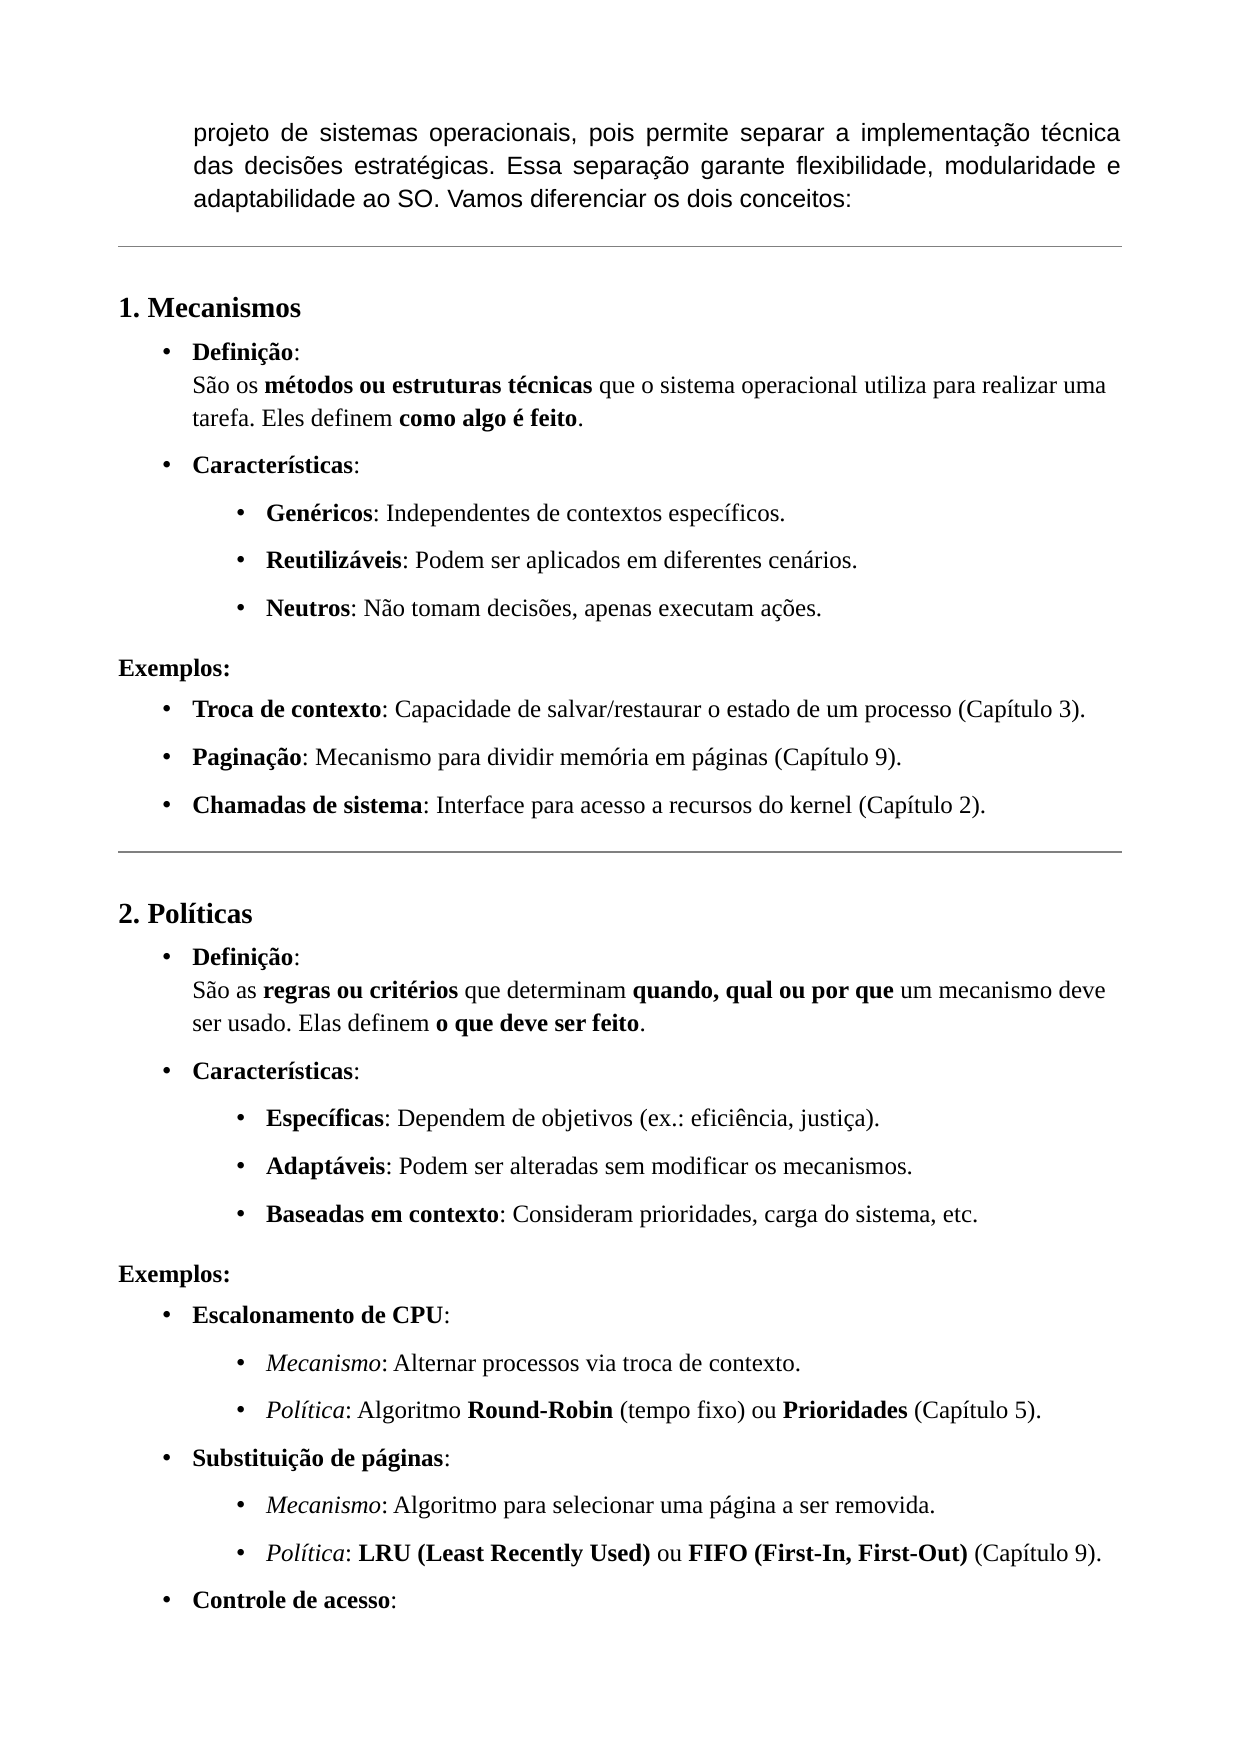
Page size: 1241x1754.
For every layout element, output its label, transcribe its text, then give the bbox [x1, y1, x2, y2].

list Escalonamento de CPU: [162, 1300, 1122, 1329]
subtitle Exemplos: [118, 1259, 1122, 1287]
list Características: [162, 1056, 1122, 1084]
list projeto de sistemas operacionais, pois permite separar a implementação técnica das decisões estratégicas. Essa separação garante flexibilidade, modularidade e adaptabilidade ao SO. Vamos diferenciar os dois conceitos: [156, 118, 1122, 213]
subtitle 1. Mecanismos [118, 291, 1122, 324]
list Genéricos: Independentes de contextos específicos. [236, 498, 1122, 527]
subtitle Exemplos: [118, 653, 1122, 682]
list Adaptáveis: Podem ser alteradas sem modificar os mecanismos. [236, 1151, 1122, 1180]
list Paginação: Mecanismo para dividir memória em páginas (Capítulo 9). [162, 742, 1122, 771]
list Reutilizáveis: Podem ser aplicados em diferentes cenários. [236, 546, 1122, 574]
list Mecanismo: Algoritmo para selecionar uma página a ser removida. [236, 1490, 1122, 1519]
list Chamadas de sistema: Interface para acesso a recursos do kernel (Capítulo 2). [162, 790, 1122, 818]
list Controle de acesso: [162, 1586, 1122, 1614]
list Neutros: Não tomam decisões, apenas executam ações. [236, 593, 1122, 622]
list Mecanismo: Alternar processos via troca de contexto. [236, 1348, 1122, 1376]
list Definição: São os métodos ou estruturas técnicas que o sistema operacional utiliza para realizar uma tarefa. Eles definem como algo é feito. [162, 337, 1122, 431]
list Política: LRU (Least Recently Used) ou FIFO (First-In, First-Out) (Capítulo 9). [236, 1538, 1122, 1567]
list Substituição de páginas: [162, 1443, 1122, 1472]
list Características: [162, 450, 1122, 479]
list Específicas: Dependem de objetivos (ex.: eficiência, justiça). [236, 1103, 1122, 1132]
list Definição: São as regras ou critérios que determinam quando, qual ou por que um mecanismo deve ser usado. Elas definem o que deve ser feito. [162, 942, 1122, 1037]
list Política: Algoritmo Round-Robin (tempo fixo) ou Prioridades (Capítulo 5). [236, 1395, 1122, 1424]
list Baseadas em contexto: Consideram prioridades, carga do sistema, etc. [236, 1199, 1122, 1227]
list Troca de contexto: Capacidade de salvar/restaurar o estado de um processo (Capítulo 3). [162, 694, 1122, 723]
subtitle 2. Políticas [118, 896, 1122, 930]
